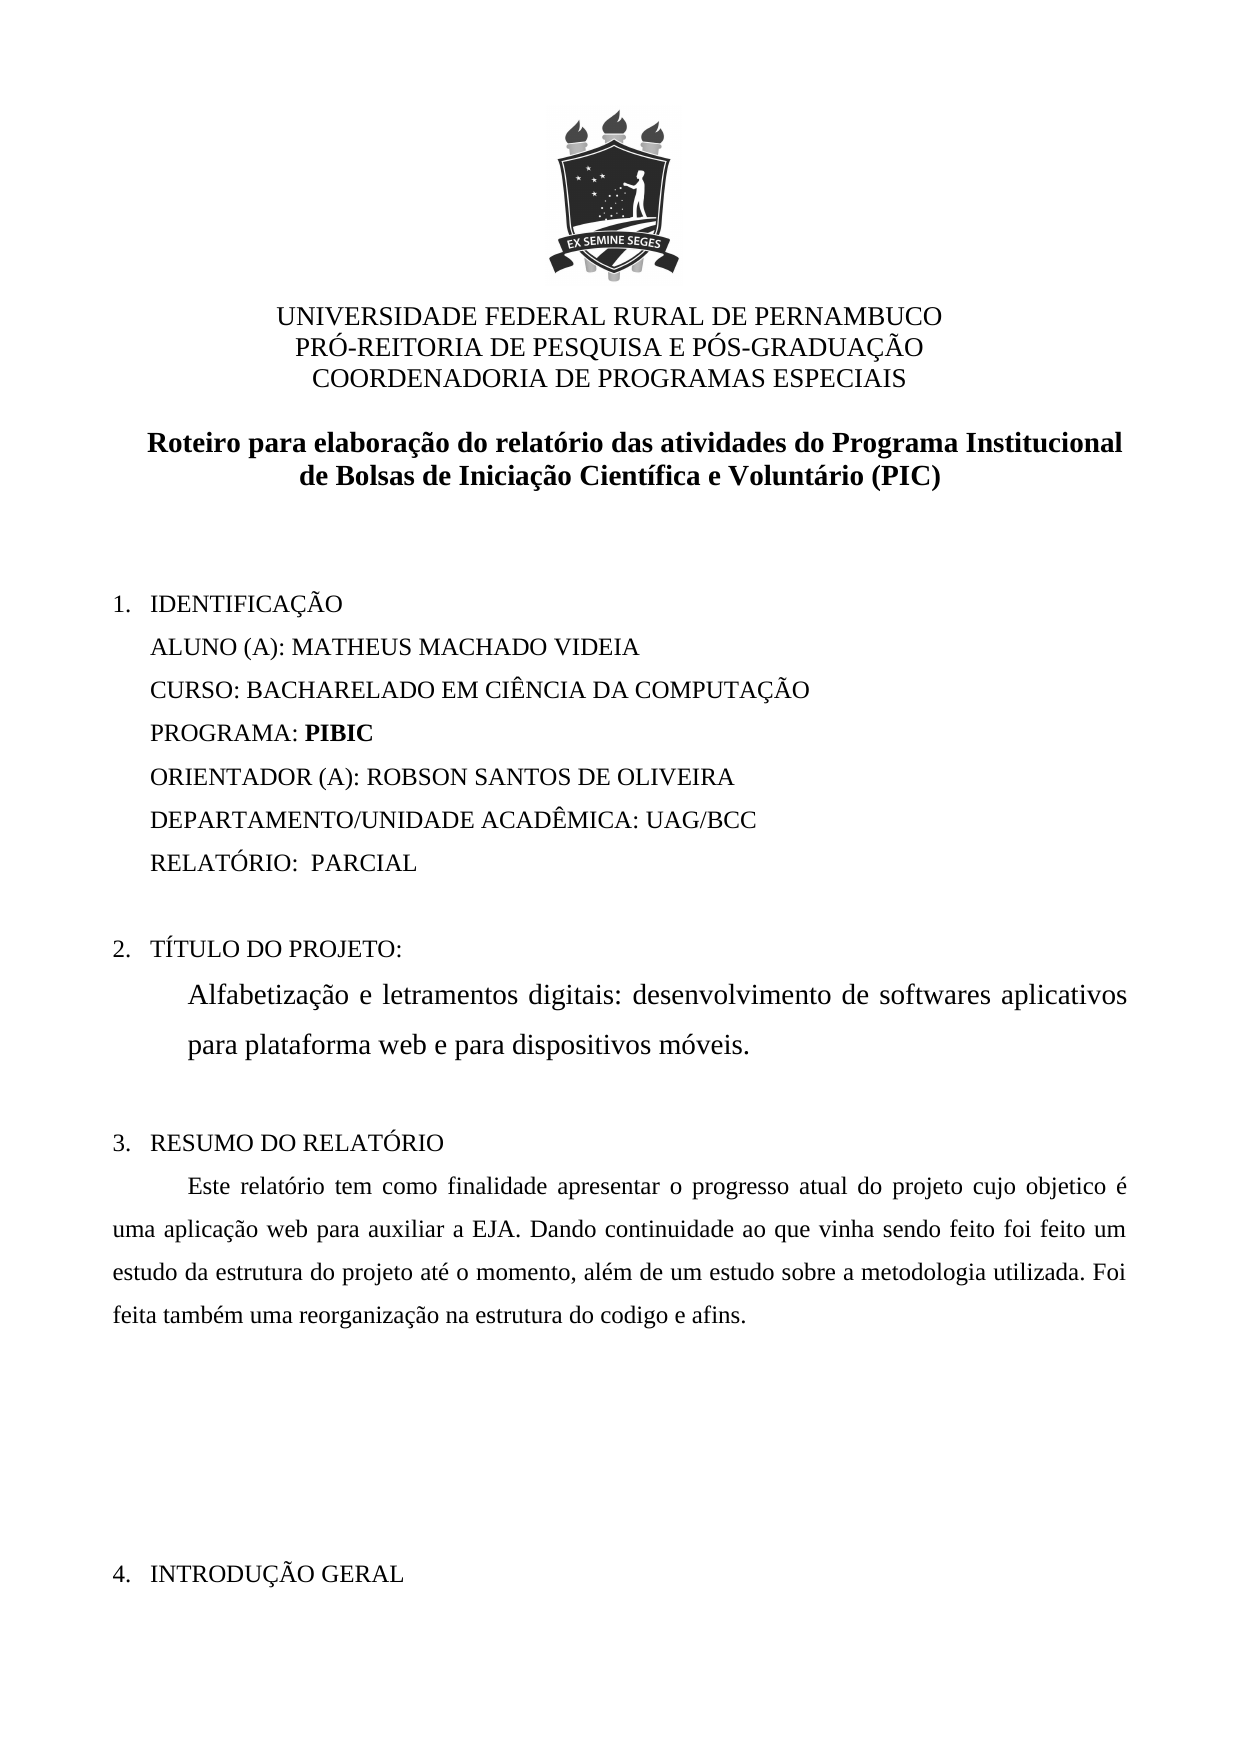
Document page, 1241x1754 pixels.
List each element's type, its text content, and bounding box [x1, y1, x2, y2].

text COORDENADORIA DE PROGRAMAS ESPECIAIS [165, 362, 1054, 394]
text RELATÓRIO: PARCIAL [150, 848, 1128, 877]
text UNIVERSIDADE FEDERAL RURAL DE PERNAMBUCO [165, 300, 1054, 331]
list TÍTULO DO PROJETO: [112, 934, 1128, 963]
picture [545, 105, 683, 286]
text PROGRAMA: PIBIC [150, 718, 1128, 747]
list IDENTIFICAÇÃO [112, 589, 1128, 618]
list INTRODUÇÃO GERAL [112, 1559, 1128, 1588]
list Alfabetização e letramentos digitais: desenvolvimento de softwares aplicativos para plataforma web e para dispositivos móveis. [150, 977, 1128, 1061]
text PRÓ-REITORIA DE PESQUISA E PÓS-GRADUAÇÃO [165, 331, 1054, 362]
list RESUMO DO RELATÓRIO [112, 1128, 1128, 1157]
text CURSO: BACHARELADO EM CIÊNCIA DA COMPUTAÇÃO [150, 675, 1128, 704]
text DEPARTAMENTO/UNIDADE ACADÊMICA: UAG/BCC [150, 805, 1128, 833]
text Este relatório tem como finalidade apresentar o progresso atual do projeto cujo objetico é uma aplicação web para auxiliar a EJA. Dando continuidade ao que vinha sendo feito foi feito um estudo da estrutura do projeto até o momento, além de um estudo sobre a metodologia utilizada. Foi feita também uma reorganização na estrutura do codigo e afins. [112, 1171, 1128, 1329]
text ORIENTADOR (A): ROBSON SANTOS DE OLIVEIRA [150, 762, 1128, 790]
text ALUNO (A): MATHEUS MACHADO VIDEIA [150, 632, 1128, 661]
text Roteiro para elaboração do relatório das atividades do Programa Institucional de Bolsas de Iniciação Científica e Voluntário (PIC) [112, 425, 1128, 492]
